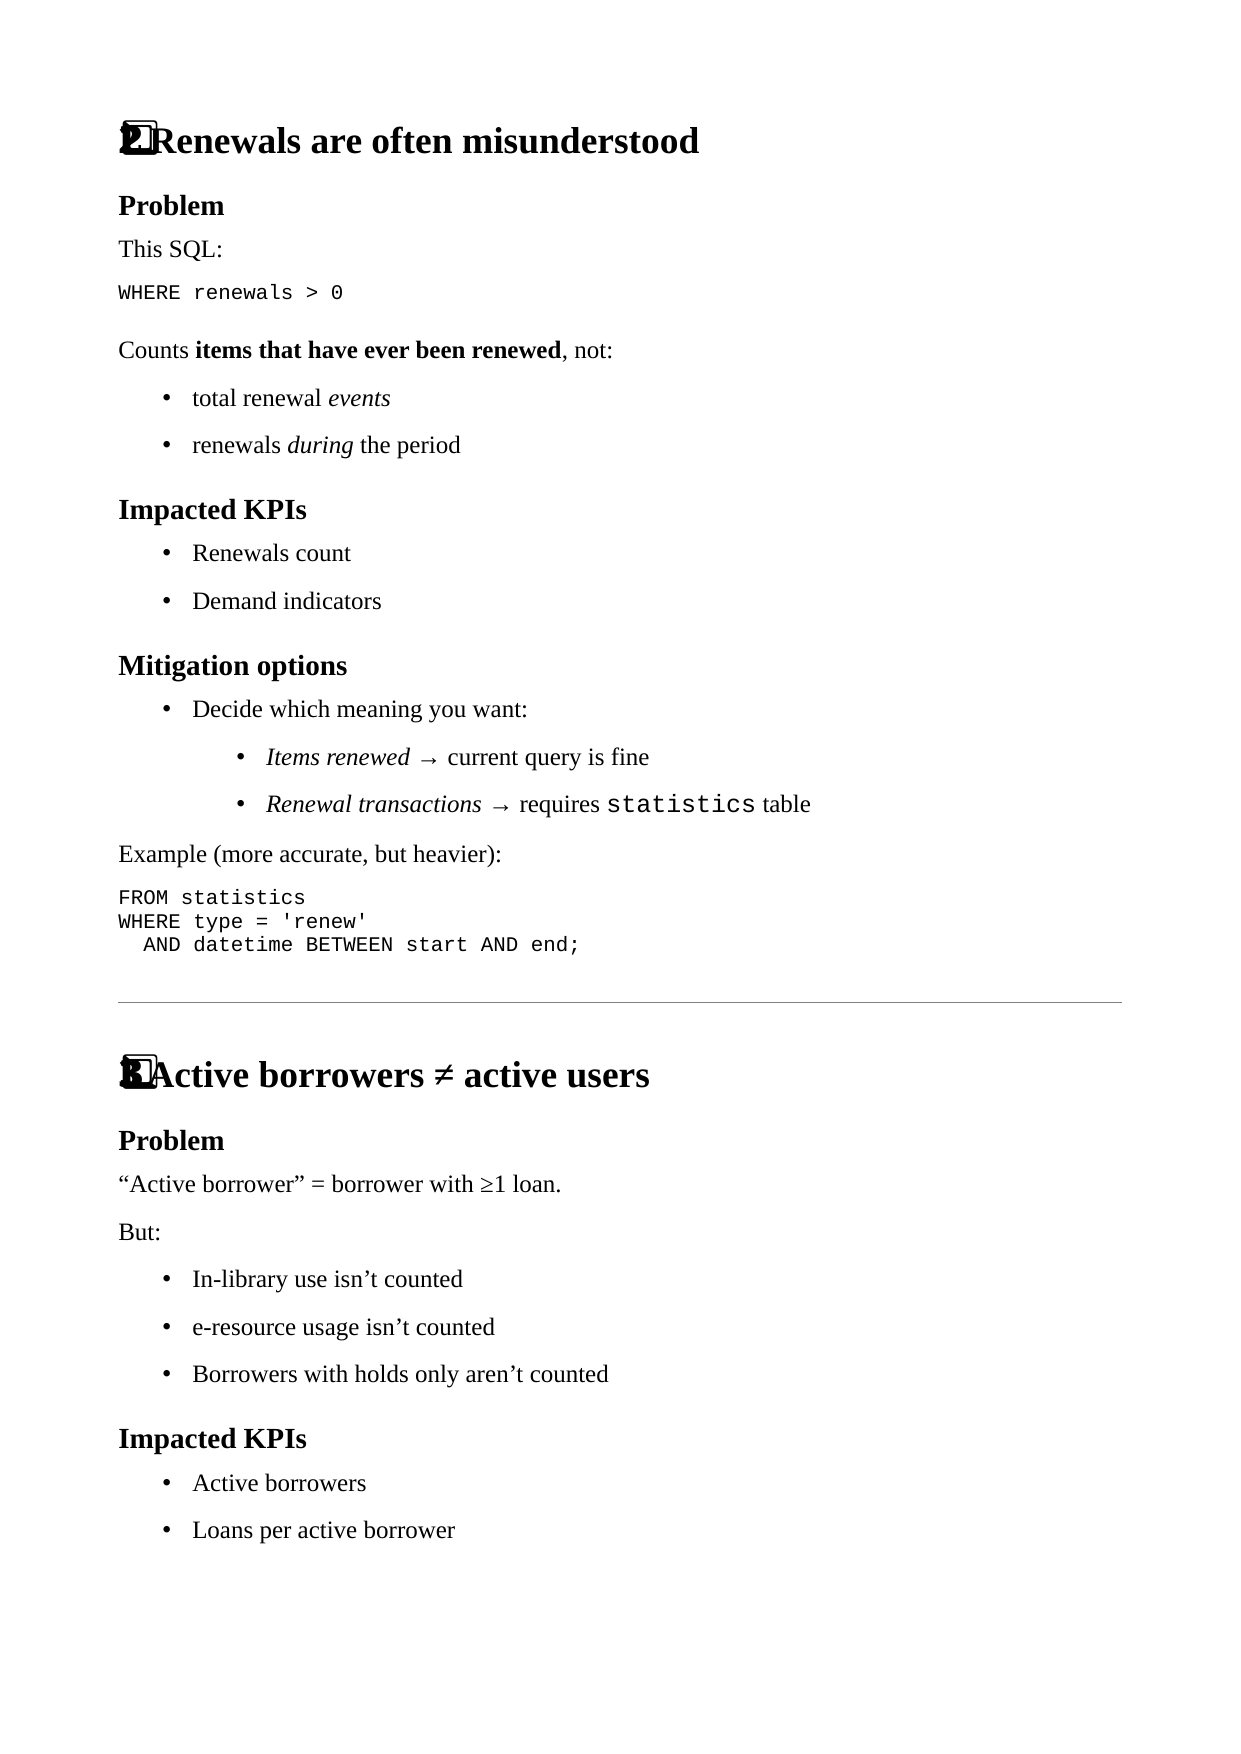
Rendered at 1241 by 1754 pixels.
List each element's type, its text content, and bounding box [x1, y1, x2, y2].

subtitle Problem [118, 188, 1122, 222]
list Decide which meaning you want: [162, 694, 1122, 723]
subtitle 3️⃣ Active borrowers ≠ active users [118, 1053, 1122, 1096]
list total renewal events [162, 383, 1122, 411]
list Items renewed → current query is fine [236, 742, 1122, 771]
subtitle Impacted KPIs [118, 492, 1122, 526]
list Demand indicators [162, 586, 1122, 615]
text WHERE type = 'renew' [118, 911, 1122, 934]
list In-library use isn’t counted [162, 1264, 1122, 1293]
text FROM statistics [118, 887, 1122, 911]
text This SQL: [118, 234, 1122, 263]
subtitle Impacted KPIs [118, 1422, 1122, 1455]
text But: [118, 1217, 1122, 1245]
text Counts items that have ever been renewed, not: [118, 335, 1122, 364]
text Example (more accurate, but heavier): [118, 839, 1122, 868]
text “Active borrower” = borrower with ≥1 loan. [118, 1169, 1122, 1198]
list Loans per active borrower [162, 1515, 1122, 1544]
list Renewal transactions → requires statistics table [236, 789, 1122, 820]
subtitle 2️⃣ Renewals are often misunderstood [118, 118, 1122, 161]
list e-resource usage isn’t counted [162, 1312, 1122, 1341]
list renewals during the period [162, 430, 1122, 459]
text WHERE renewals > 0 [118, 282, 1122, 306]
text AND datetime BETWEEN start AND end; [118, 934, 1122, 958]
subtitle Problem [118, 1123, 1122, 1156]
list Active borrowers [162, 1468, 1122, 1496]
subtitle Mitigation options [118, 648, 1122, 682]
list Renewals count [162, 538, 1122, 567]
list Borrowers with holds only aren’t counted [162, 1359, 1122, 1388]
